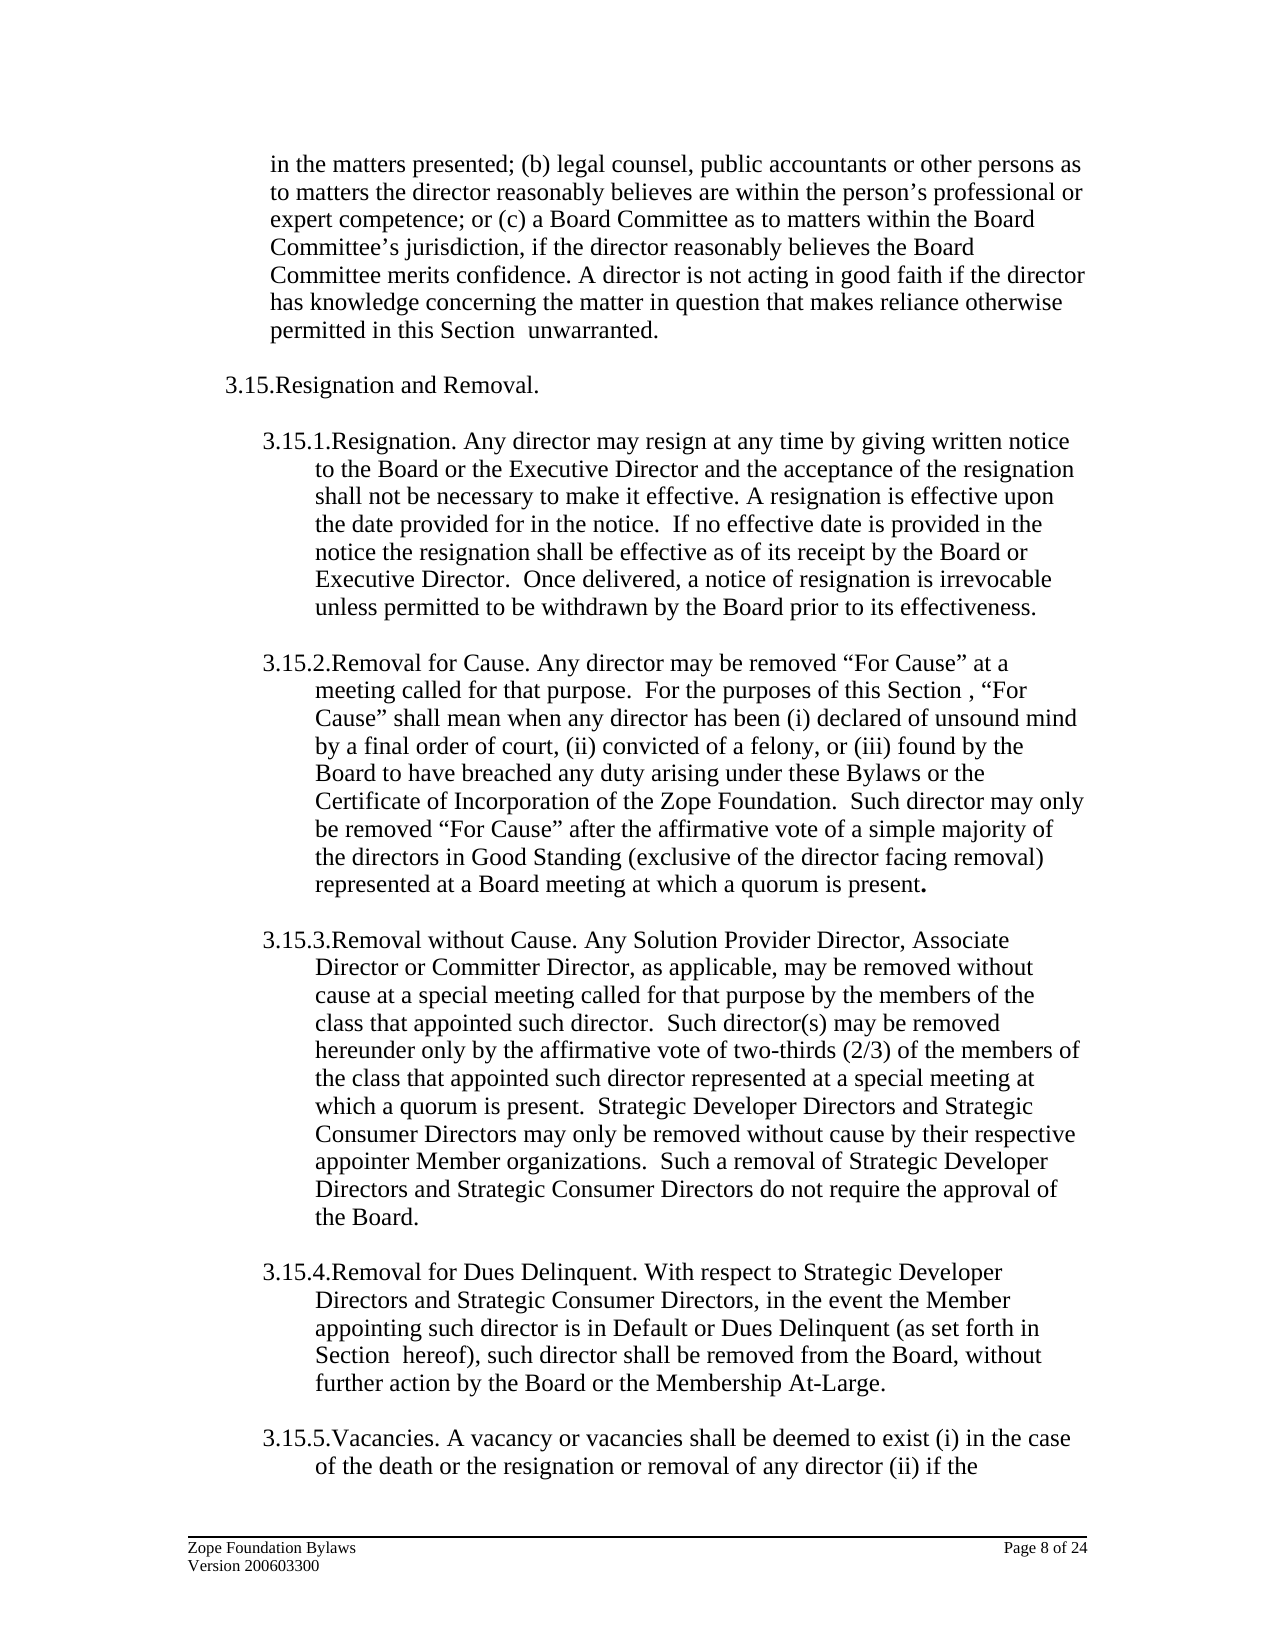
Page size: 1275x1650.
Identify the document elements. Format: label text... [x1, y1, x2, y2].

list Resignation and Removal. [225, 372, 1087, 427]
list Resignation. Any director may resign at any time by giving written notice to the Board or the Executive Director and the acceptance of the resignation shall not be necessary to make it effective. A resignation is effective upon the date provided for in the notice. If no effective date is provided in the notice the resignation shall be effective as of its receipt by the Board or Executive Director. Once delivered, a notice of resignation is irrevocable unless permitted to be withdrawn by the Board prior to its effectiveness. [262, 427, 1087, 649]
list Removal for Cause. Any director may be removed “For Cause” at a meeting called for that purpose. For the purposes of this Section , “For Cause” shall mean when any director has been (i) declared of unsound mind by a final order of court, (ii) convicted of a felony, or (iii) found by the Board to have breached any duty arising under these Bylaws or the Certificate of Incorporation of the Zope Foundation. Such director may only be removed “For Cause” after the affirmative vote of a simple majority of the directors in Good Standing (exclusive of the director facing removal) represented at a Board meeting at which a quorum is present. [262, 649, 1087, 926]
list Removal for Dues Delinquent. With respect to Strategic Developer Directors and Strategic Consumer Directors, in the event the Member appointing such director is in Default or Dues Delinquent (as set forth in Section hereof), such director shall be removed from the Board, without further action by the Board or the Membership At-Large. [262, 1258, 1087, 1424]
list Removal without Cause. Any Solution Provider Director, Associate Director or Committer Director, as applicable, may be removed without cause at a special meeting called for that purpose by the members of the class that appointed such director. Such director(s) may be removed hereunder only by the affirmative vote of two-thirds (2/3) of the members of the class that appointed such director represented at a special meeting at which a quorum is present. Strategic Developer Directors and Strategic Consumer Directors may only be removed without cause by their respective appointer Member organizations. Such a removal of Strategic Developer Directors and Strategic Consumer Directors do not require the approval of the Board. [262, 926, 1087, 1258]
list in the matters presented; (b) legal counsel, public accountants or other persons as to matters the director reasonably believes are within the person’s professional or expert competence; or (c) a Board Committee as to matters within the Board Committee’s jurisdiction, if the director reasonably believes the Board Committee merits confidence. A director is not acting in good faith if the director has knowledge concerning the matter in question that makes reliance otherwise permitted in this Section unwarranted. [225, 150, 1087, 372]
list Vacancies. A vacancy or vacancies shall be deemed to exist (i) in the case of the death or the resignation or removal of any director (ii) if the [262, 1424, 1087, 1480]
